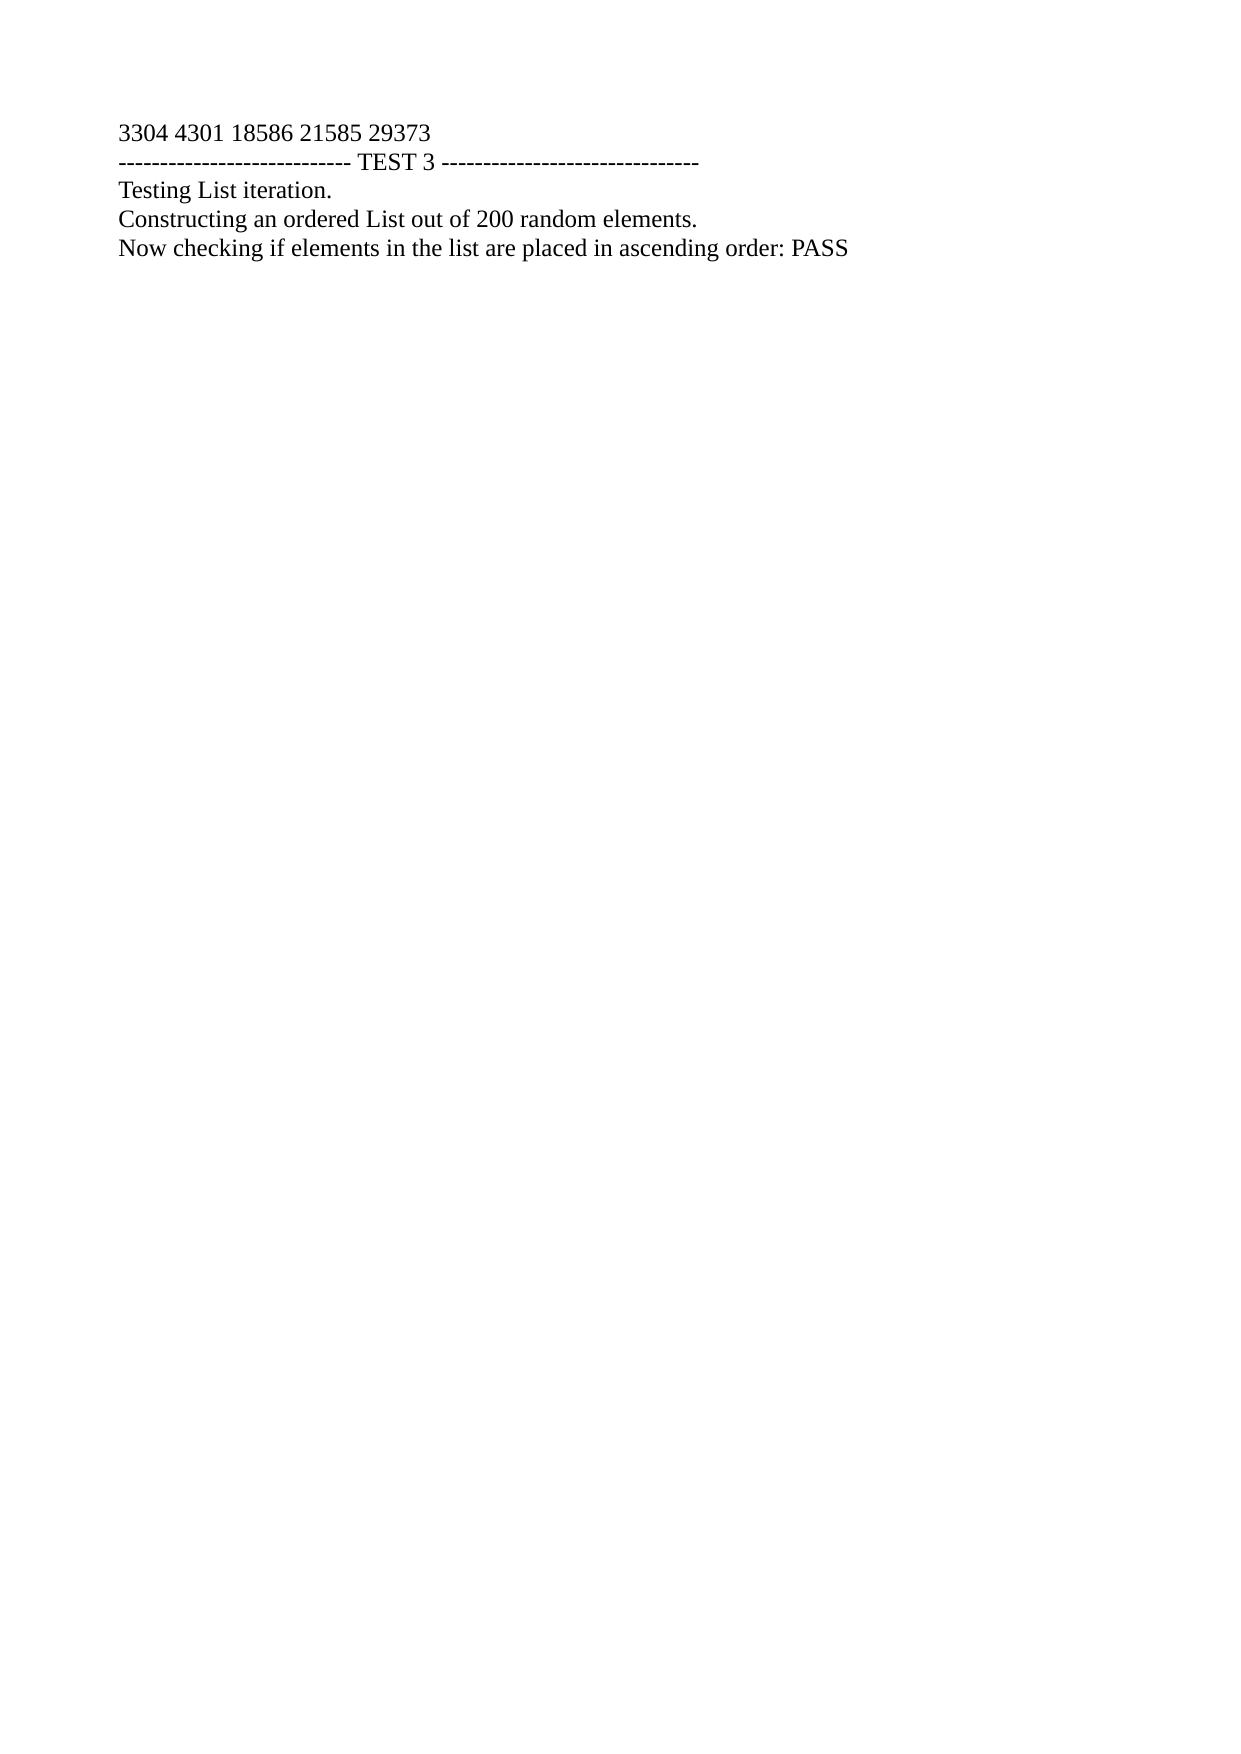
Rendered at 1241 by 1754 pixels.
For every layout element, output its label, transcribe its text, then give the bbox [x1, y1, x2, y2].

text Testing List iteration. [118, 176, 1122, 204]
text ---------------------------- TEST 3 ------------------------------- [118, 147, 1122, 176]
text 3304 4301 18586 21585 29373 [118, 118, 1122, 147]
text Now checking if elements in the list are placed in ascending order: PASS [118, 233, 1122, 262]
text Constructing an ordered List out of 200 random elements. [118, 204, 1122, 233]
